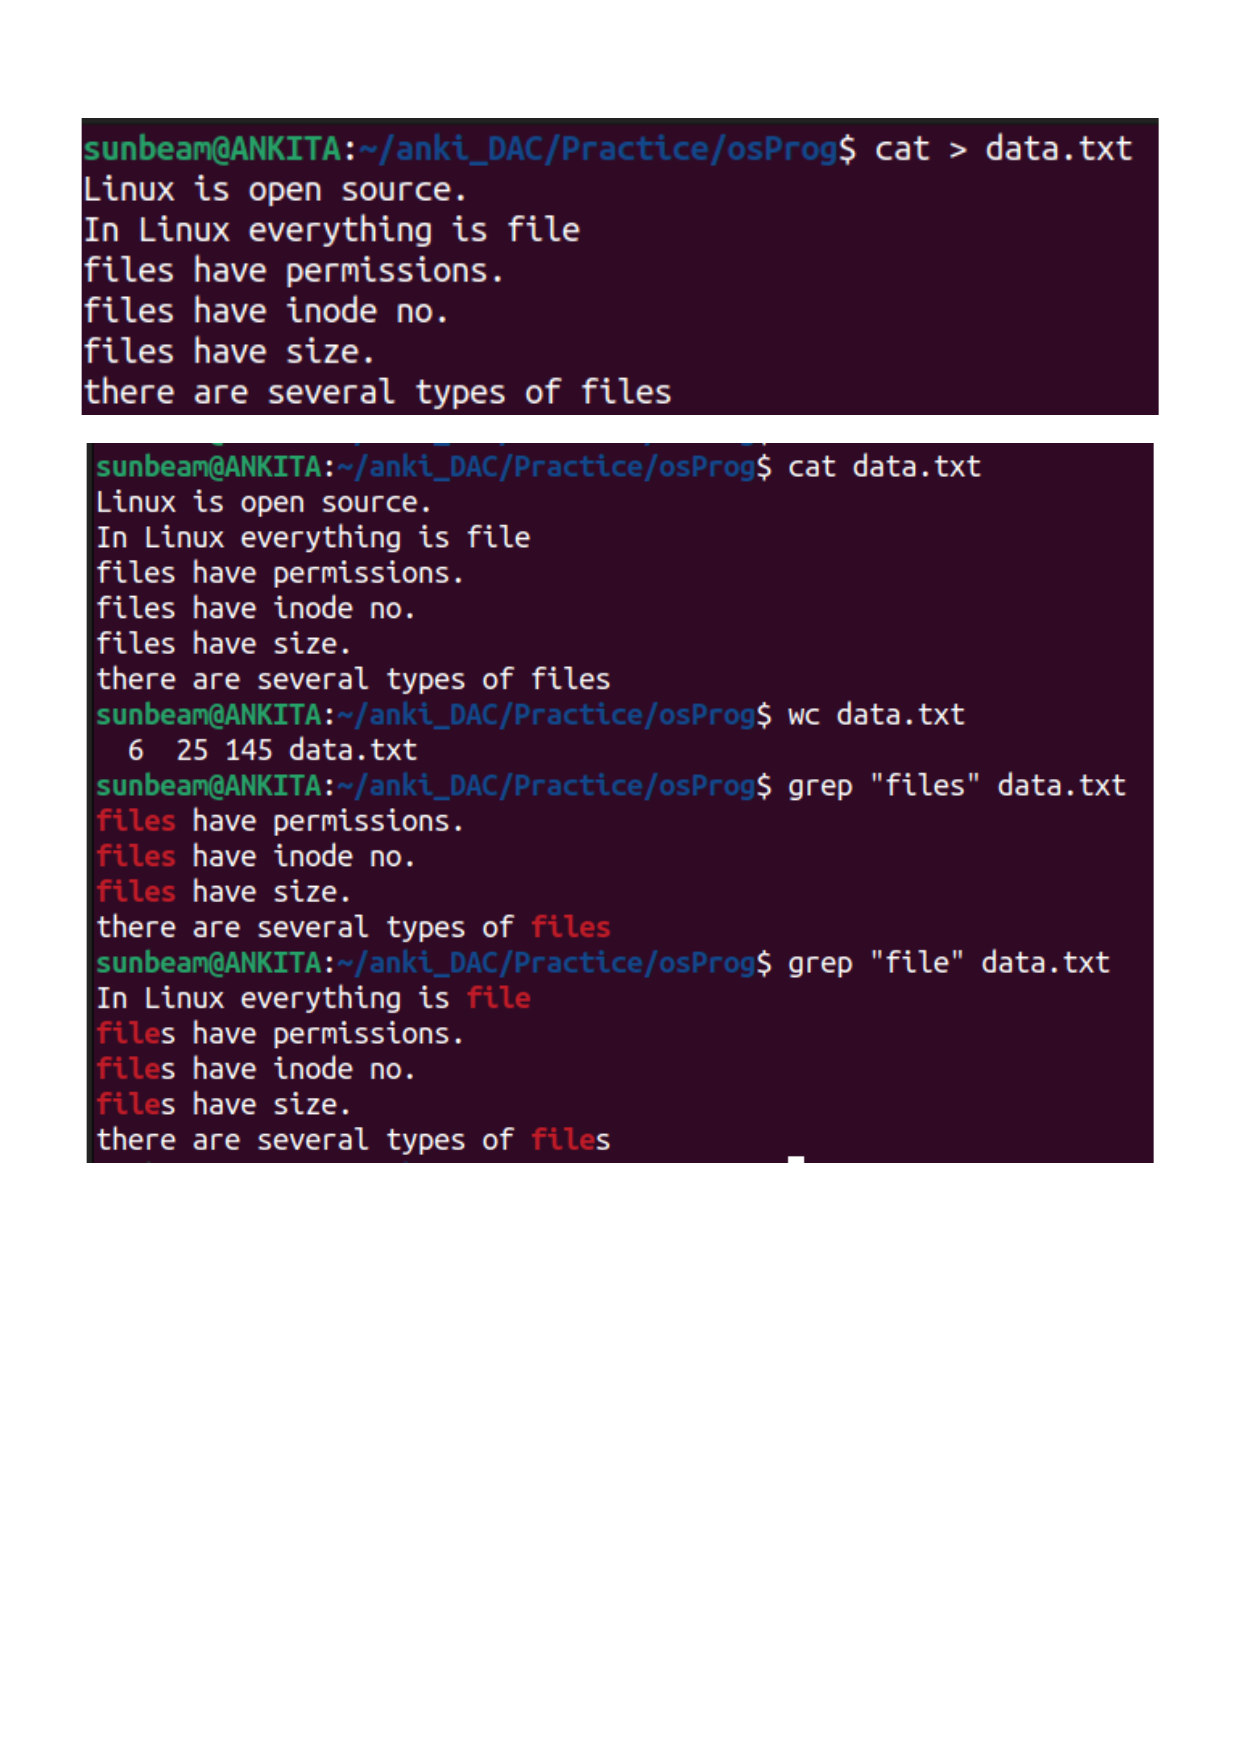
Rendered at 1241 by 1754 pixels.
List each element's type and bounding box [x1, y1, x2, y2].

picture [86, 443, 1154, 1163]
picture [81, 118, 1159, 415]
